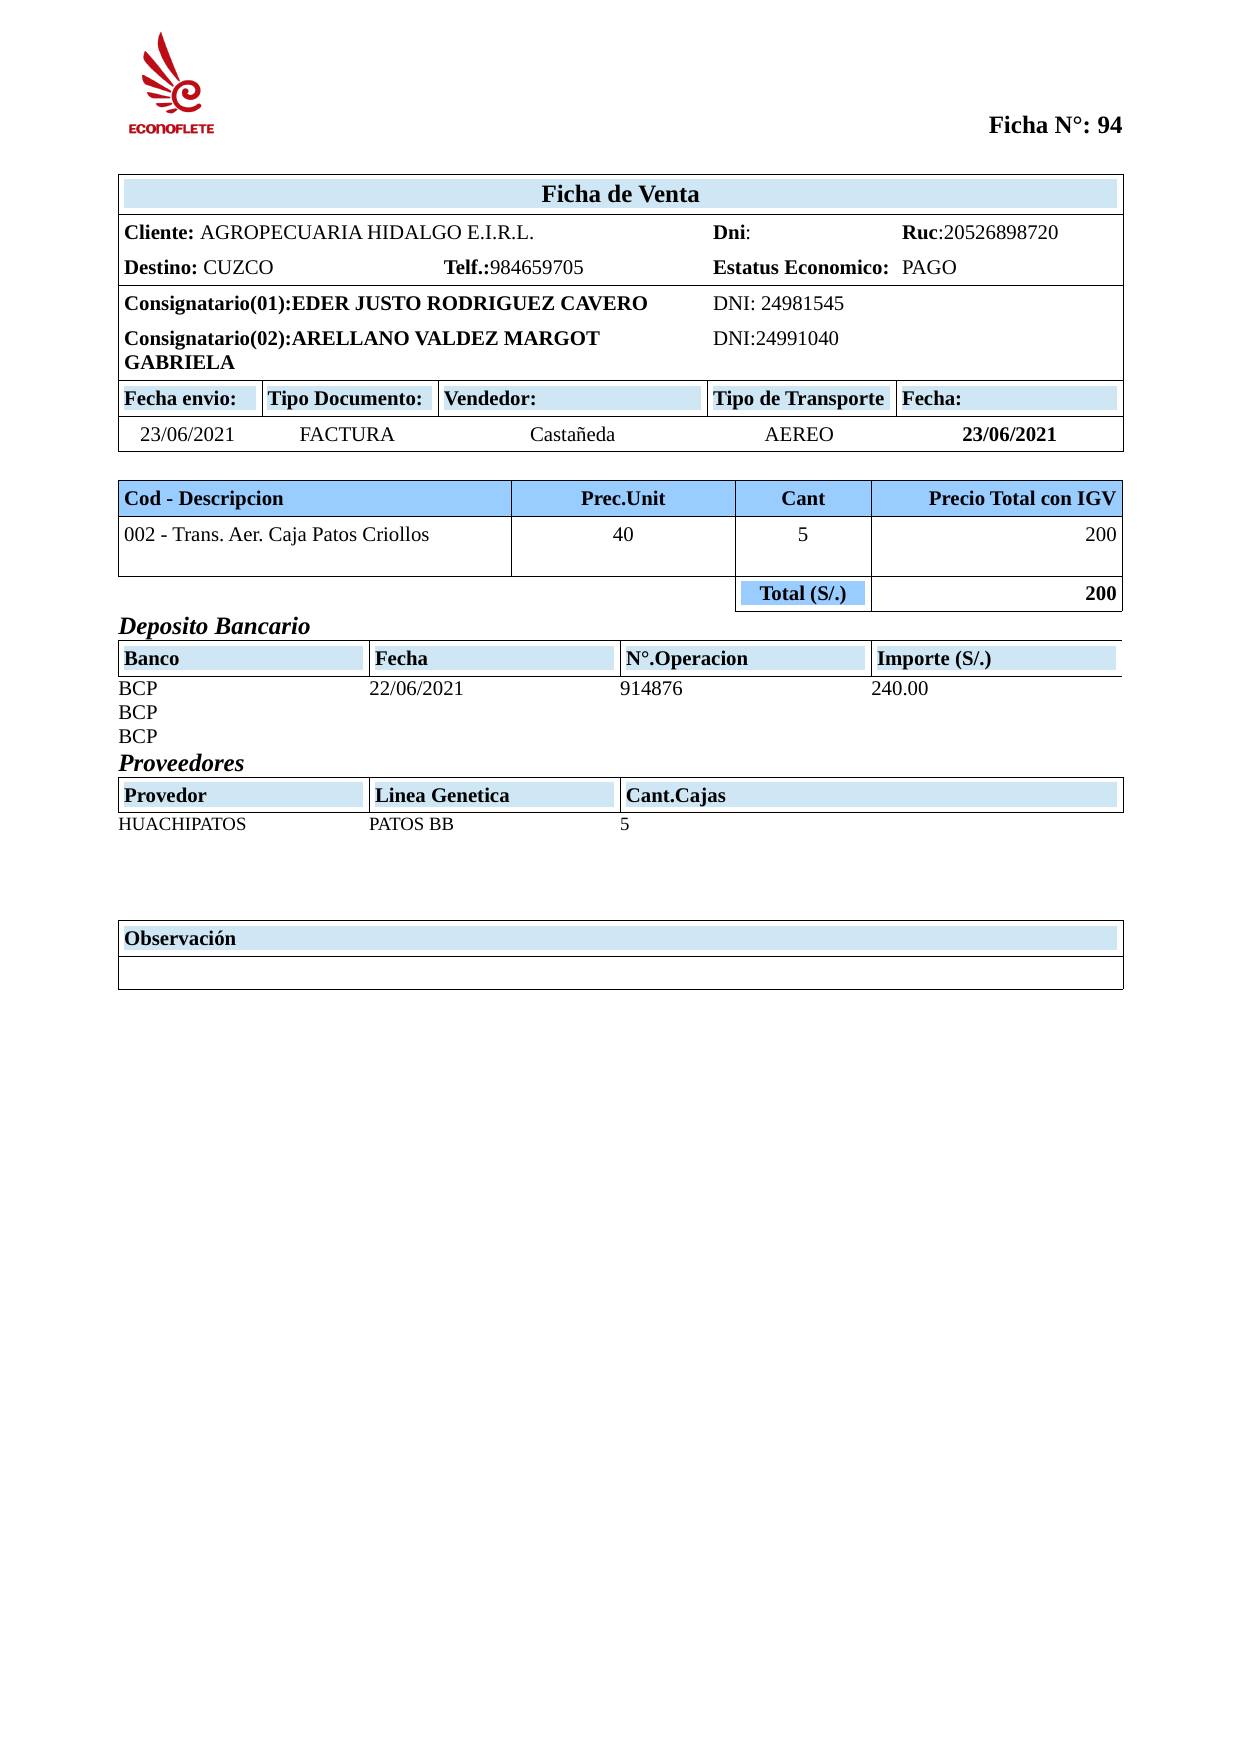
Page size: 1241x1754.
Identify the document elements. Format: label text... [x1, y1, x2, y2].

table_cell BCP [118, 677, 369, 700]
table_cell [369, 724, 620, 748]
table_cell FACTURA [262, 417, 438, 451]
table_cell AEREO [707, 417, 896, 451]
table_cell Fecha: [897, 381, 1123, 416]
table_header Observación [119, 921, 1123, 956]
table_header Ficha de Venta [119, 175, 1123, 214]
table_cell 40 [512, 517, 735, 576]
table_cell [369, 877, 620, 899]
table_header Cod - Descripcion [119, 481, 511, 516]
table_cell Vendedor: [439, 381, 707, 416]
table_header Cant [736, 481, 871, 516]
table_cell [511, 577, 735, 611]
table_cell PATOS BB [369, 813, 620, 834]
table_cell DNI: 24981545 [707, 286, 1123, 321]
table_cell 23/06/2021 [119, 417, 262, 451]
table_header N°.Operacion [621, 641, 871, 676]
table_cell HUACHIPATOS [118, 813, 369, 834]
table_cell [118, 877, 369, 899]
table_cell Total (S/.) [736, 577, 871, 611]
table_cell Consignatario(02):ARELLANO VALDEZ MARGOT GABRIELA [119, 321, 707, 380]
table_cell 22/06/2021 [369, 677, 620, 700]
table_cell 914876 [620, 677, 871, 700]
table_cell [369, 834, 620, 856]
table_cell Consignatario(01):EDER JUSTO RODRIGUEZ CAVERO [119, 286, 707, 321]
table_cell [620, 834, 1123, 856]
table_cell [369, 899, 620, 920]
table_cell Cliente: AGROPECUARIA HIDALGO E.I.R.L. [119, 215, 707, 249]
table_cell [620, 724, 871, 748]
table_cell Estatus Economico: [707, 249, 896, 285]
table_cell [118, 856, 369, 877]
table_cell Ruc:20526898720 [896, 215, 1123, 249]
table_cell 200 [872, 577, 1122, 611]
table_cell DNI:24991040 [707, 321, 1123, 380]
table_cell Dni: [707, 215, 896, 249]
table_header Linea Genetica [370, 778, 620, 812]
table_cell [620, 700, 871, 724]
table_cell BCP [118, 700, 369, 724]
table_header Precio Total con IGV [872, 481, 1122, 516]
table_cell [119, 957, 1123, 989]
table_cell 240.00 [871, 677, 1122, 700]
table_cell Telf.:984659705 [438, 249, 707, 285]
table_cell PAGO [896, 249, 1123, 285]
table_cell [369, 856, 620, 877]
table_cell [871, 724, 1122, 748]
table_cell 002 - Trans. Aer. Caja Patos Criollos [119, 517, 511, 576]
table_cell [118, 834, 369, 856]
table_cell [118, 577, 511, 611]
table_cell Destino: CUZCO [119, 249, 438, 285]
table_cell [871, 700, 1122, 724]
table_cell [620, 856, 1123, 877]
table_cell [620, 877, 1123, 899]
table_cell 5 [620, 813, 1123, 834]
table_header Banco [119, 641, 369, 676]
picture [118, 31, 225, 134]
table_header Cant.Cajas [621, 778, 1123, 812]
table_cell Tipo Documento: [263, 381, 438, 416]
table_cell BCP [118, 724, 369, 748]
text Proveedores [118, 748, 1122, 777]
table_cell [620, 899, 1123, 920]
table_cell [118, 899, 369, 920]
table_cell [369, 700, 620, 724]
table_cell Tipo de Transporte [708, 381, 896, 416]
table_cell 23/06/2021 [896, 417, 1123, 451]
table_cell Fecha envio: [119, 381, 262, 416]
text Deposito Bancario [118, 611, 1122, 640]
table_cell Castañeda [438, 417, 707, 451]
table_cell 5 [736, 517, 871, 576]
table_cell 200 [872, 517, 1122, 576]
table_header Provedor [119, 778, 369, 812]
table_header Prec.Unit [512, 481, 735, 516]
table_header Importe (S/.) [872, 641, 1122, 676]
table_header Fecha [370, 641, 620, 676]
